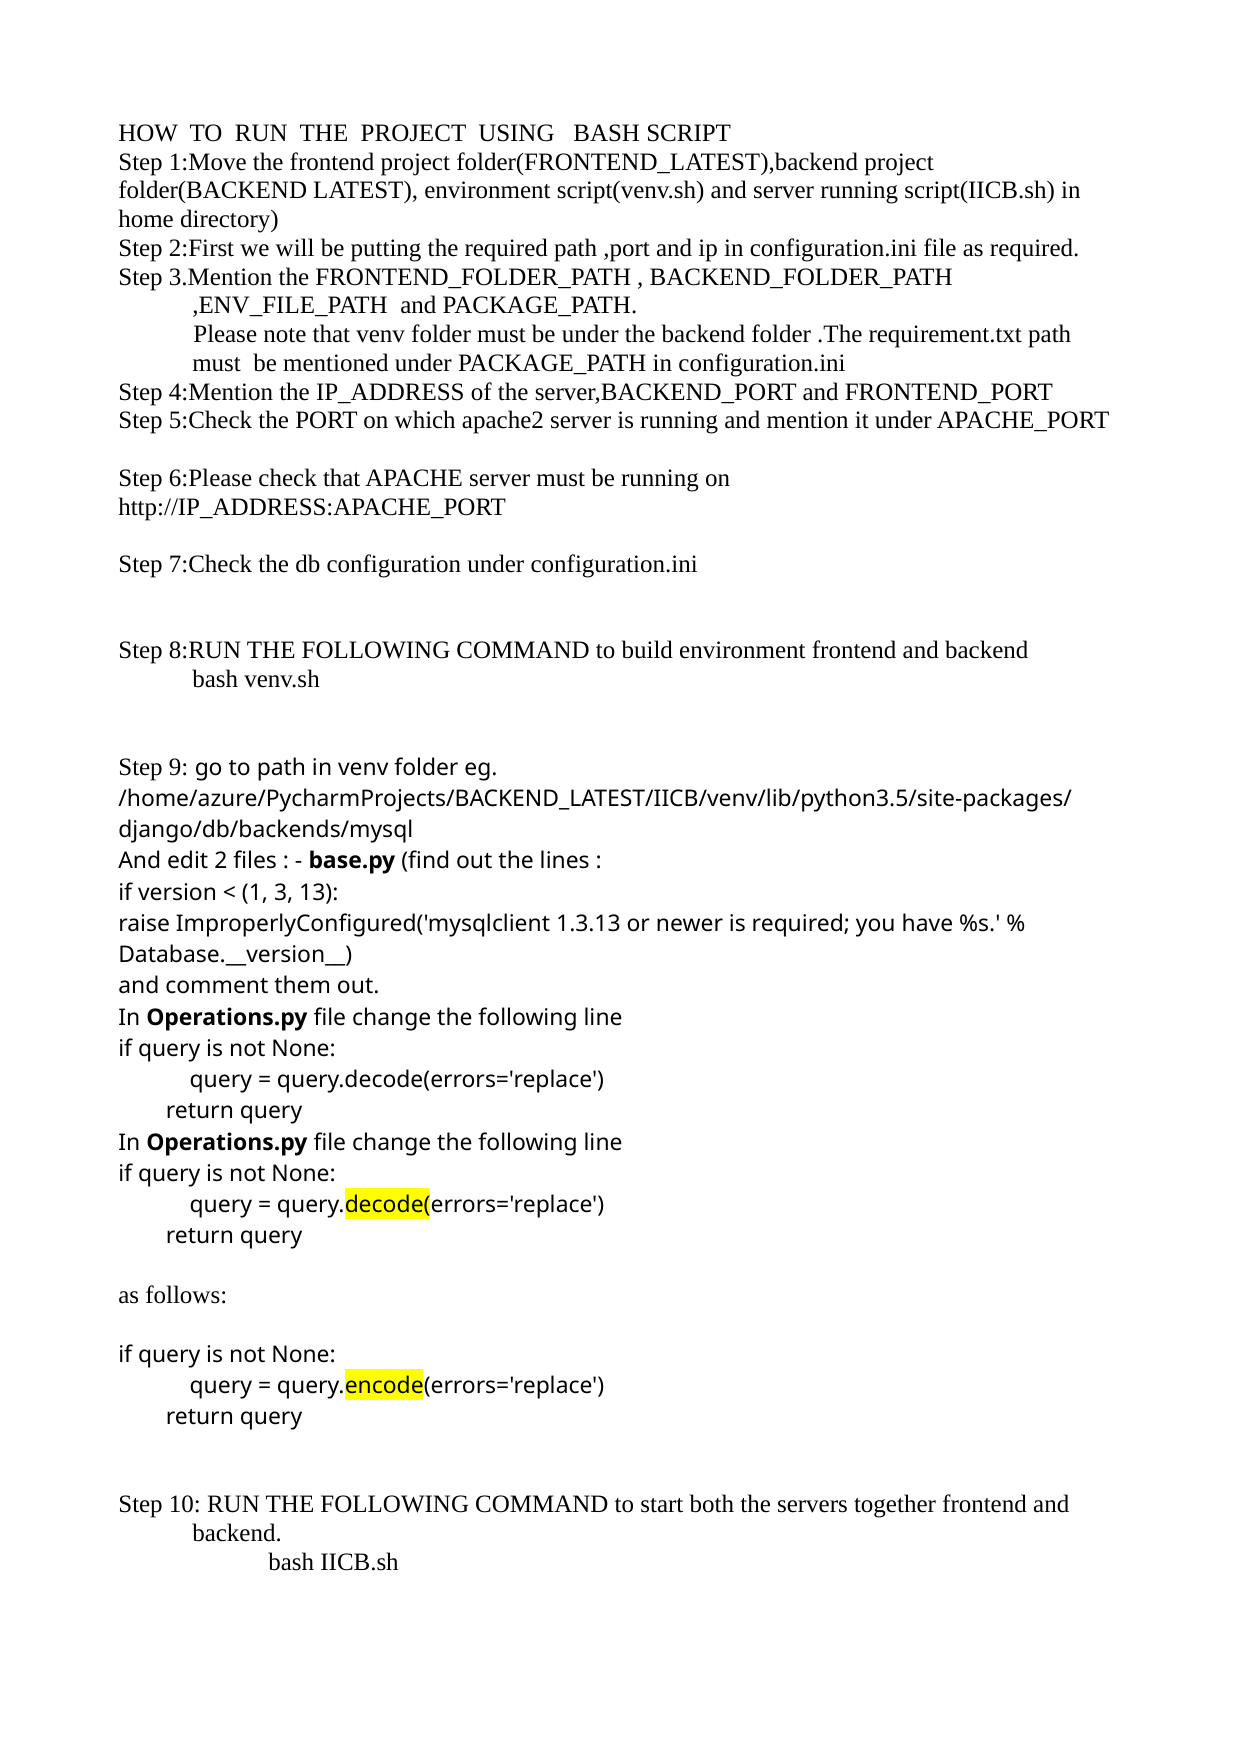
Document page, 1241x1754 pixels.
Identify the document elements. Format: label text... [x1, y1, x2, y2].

text query = query.encode(errors='replace') [118, 1369, 1122, 1400]
text if query is not None: [118, 1032, 1122, 1063]
text /home/azure/PycharmProjects/BACKEND_LATEST/IICB/venv/lib/python3.5/site-packages/django/db/backends/mysql [118, 782, 1122, 844]
text And edit 2 files : - base.py (find out the lines : [118, 844, 1122, 876]
text In Operations.py file change the following line [118, 1001, 1122, 1032]
text Please note that venv folder must be under the backend folder .The requirement.txt path must be mentioned under PACKAGE_PATH in configuration.ini [118, 319, 1122, 377]
text return query [118, 1219, 1122, 1251]
text raise ImproperlyConfigured('mysqlclient 1.3.13 or newer is required; you have %s.' % Database.__version__) [118, 907, 1122, 969]
text query = query.decode(errors='replace') [118, 1063, 1122, 1094]
text Step 8:RUN THE FOLLOWING COMMAND to build environment frontend and backend [118, 636, 1122, 664]
text Step 1:Move the frontend project folder(FRONTEND_LATEST),backend project folder(BACKEND LATEST), environment script(venv.sh) and server running script(IICB.sh) in home directory) [118, 147, 1122, 233]
text HOW TO RUN THE PROJECT USING BASH SCRIPT [118, 118, 1122, 147]
text return query [118, 1094, 1122, 1126]
text Step 4:Mention the IP_ADDRESS of the server,BACKEND_PORT and FRONTEND_PORT [118, 377, 1122, 406]
text Step 2:First we will be putting the required path ,port and ip in configuration.ini file as required. [118, 233, 1122, 262]
text Step 7:Check the db configuration under configuration.ini [118, 549, 1122, 578]
text Step 9: go to path in venv folder eg. [118, 751, 1122, 782]
text bash venv.sh [118, 664, 1122, 693]
text and comment them out. [118, 969, 1122, 1001]
text Step 3.Mention the FRONTEND_FOLDER_PATH , BACKEND_FOLDER_PATH ,ENV_FILE_PATH and PACKAGE_PATH. [118, 262, 1122, 319]
text if query is not None: [118, 1338, 1122, 1369]
text if query is not None: [118, 1157, 1122, 1188]
text In Operations.py file change the following line [118, 1126, 1122, 1157]
text return query [118, 1400, 1122, 1431]
text bash IICB.sh [118, 1547, 1122, 1576]
text as follows: [118, 1280, 1122, 1309]
text if version < (1, 3, 13): [118, 876, 1122, 907]
text Step 10: RUN THE FOLLOWING COMMAND to start both the servers together frontend and backend. [118, 1489, 1122, 1547]
text Step 5:Check the PORT on which apache2 server is running and mention it under APACHE_PORT [118, 406, 1122, 434]
text Step 6:Please check that APACHE server must be running on http://IP_ADDRESS:APACHE_PORT [118, 463, 1122, 521]
text query = query.decode(errors='replace') [118, 1188, 1122, 1219]
